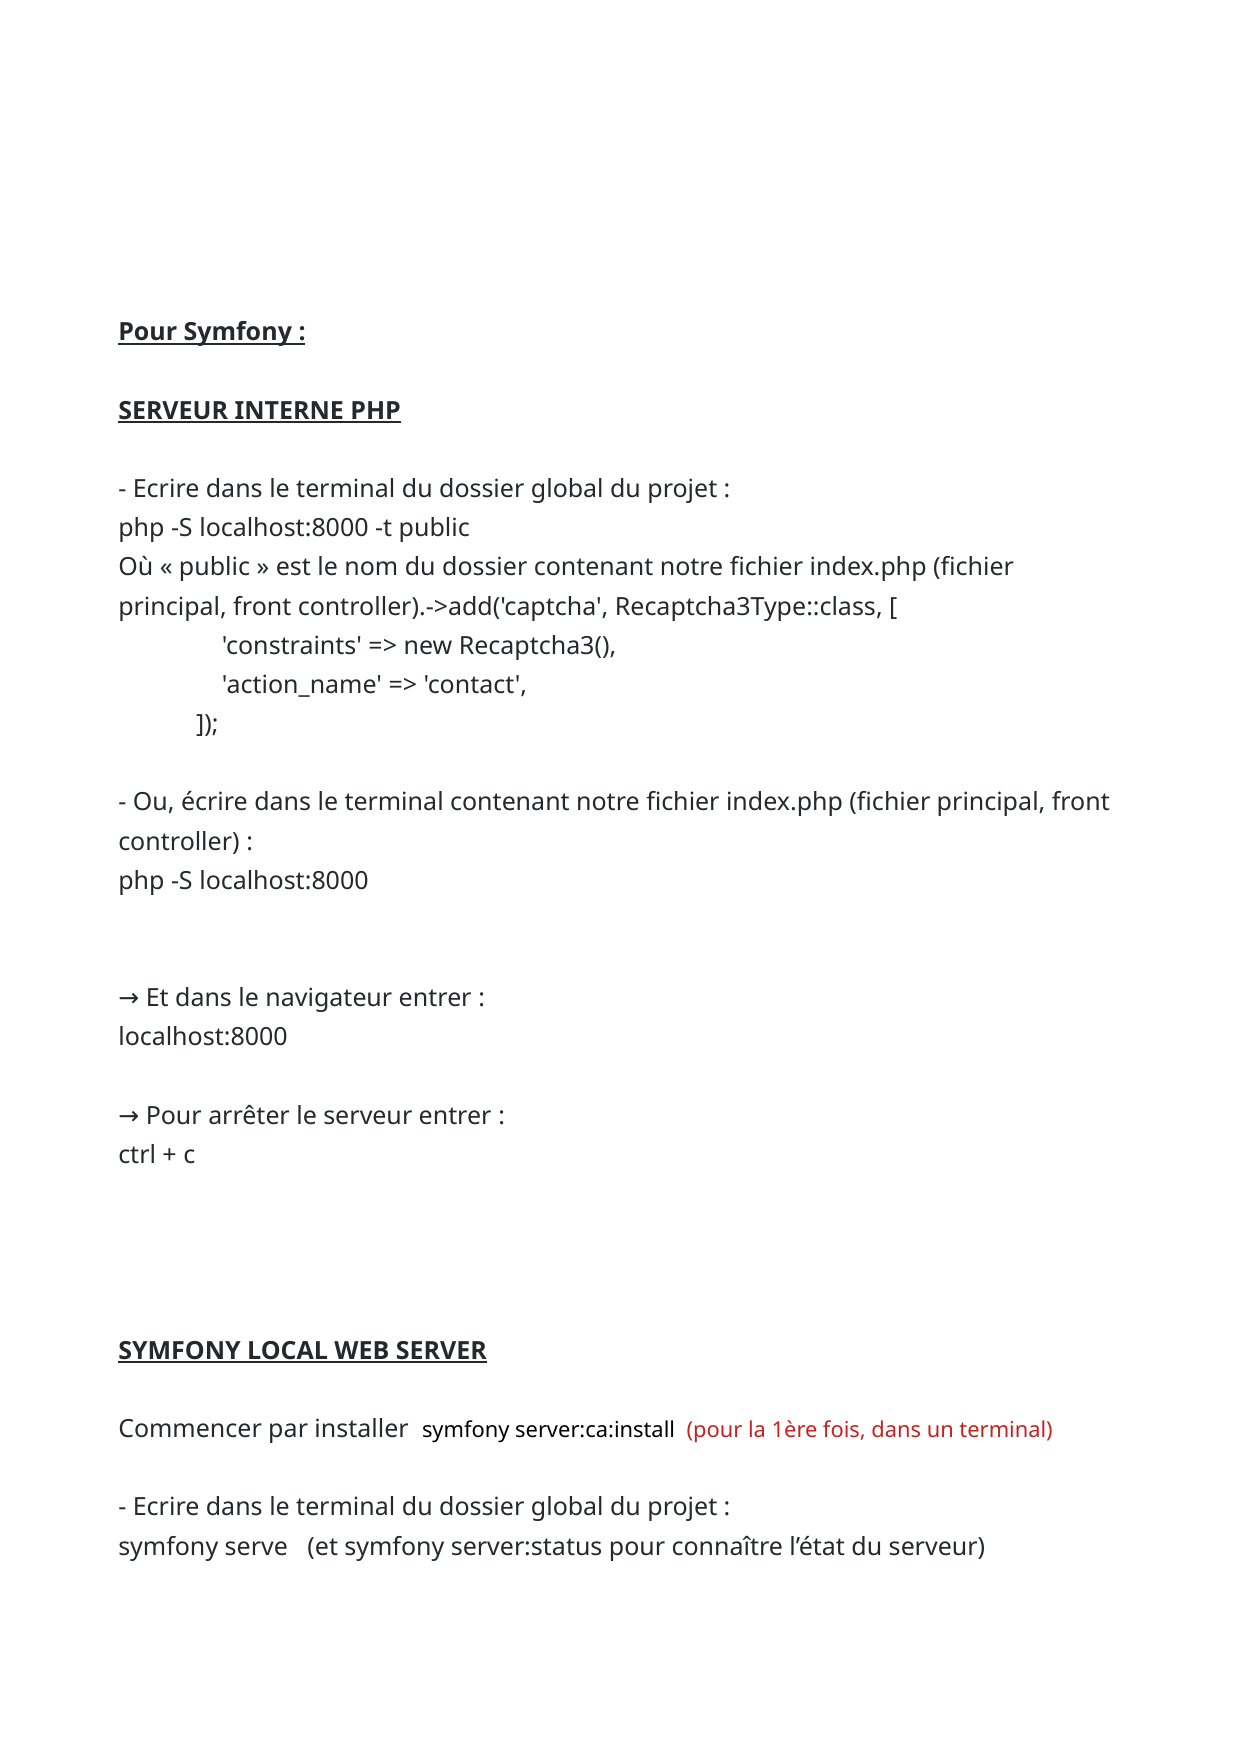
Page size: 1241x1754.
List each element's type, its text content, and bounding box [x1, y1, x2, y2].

text → Pour arrêter le serveur entrer : [118, 1097, 1122, 1131]
text php -S localhost:8000 [118, 862, 1122, 896]
text ]); [118, 706, 1122, 740]
text localhost:8000 [118, 1019, 1122, 1053]
text SERVEUR INTERNE PHP [118, 392, 1122, 426]
text Commencer par installer symfony server:ca:install (pour la 1ère fois, dans un terminal) [118, 1411, 1122, 1445]
text symfony serve (et symfony server:status pour connaître l’état du serveur) [118, 1528, 1122, 1562]
text ctrl + c [118, 1136, 1122, 1171]
text - Ecrire dans le terminal du dossier global du projet : [118, 471, 1122, 505]
text php -S localhost:8000 -t public [118, 510, 1122, 544]
text → Et dans le navigateur entrer : [118, 980, 1122, 1014]
text SYMFONY LOCAL WEB SERVER [118, 1332, 1122, 1366]
text Où « public » est le nom du dossier contenant notre fichier index.php (fichier principal, front controller).->add('captcha', Recaptcha3Type::class, [ [118, 549, 1122, 622]
text - Ecrire dans le terminal du dossier global du projet : [118, 1489, 1122, 1523]
text 'action_name' => 'contact', [118, 666, 1122, 701]
text - Ou, écrire dans le terminal contenant notre fichier index.php (fichier principal, front controller) : [118, 784, 1122, 857]
text 'constraints' => new Recaptcha3(), [118, 627, 1122, 661]
text Pour Symfony : [118, 314, 1122, 348]
